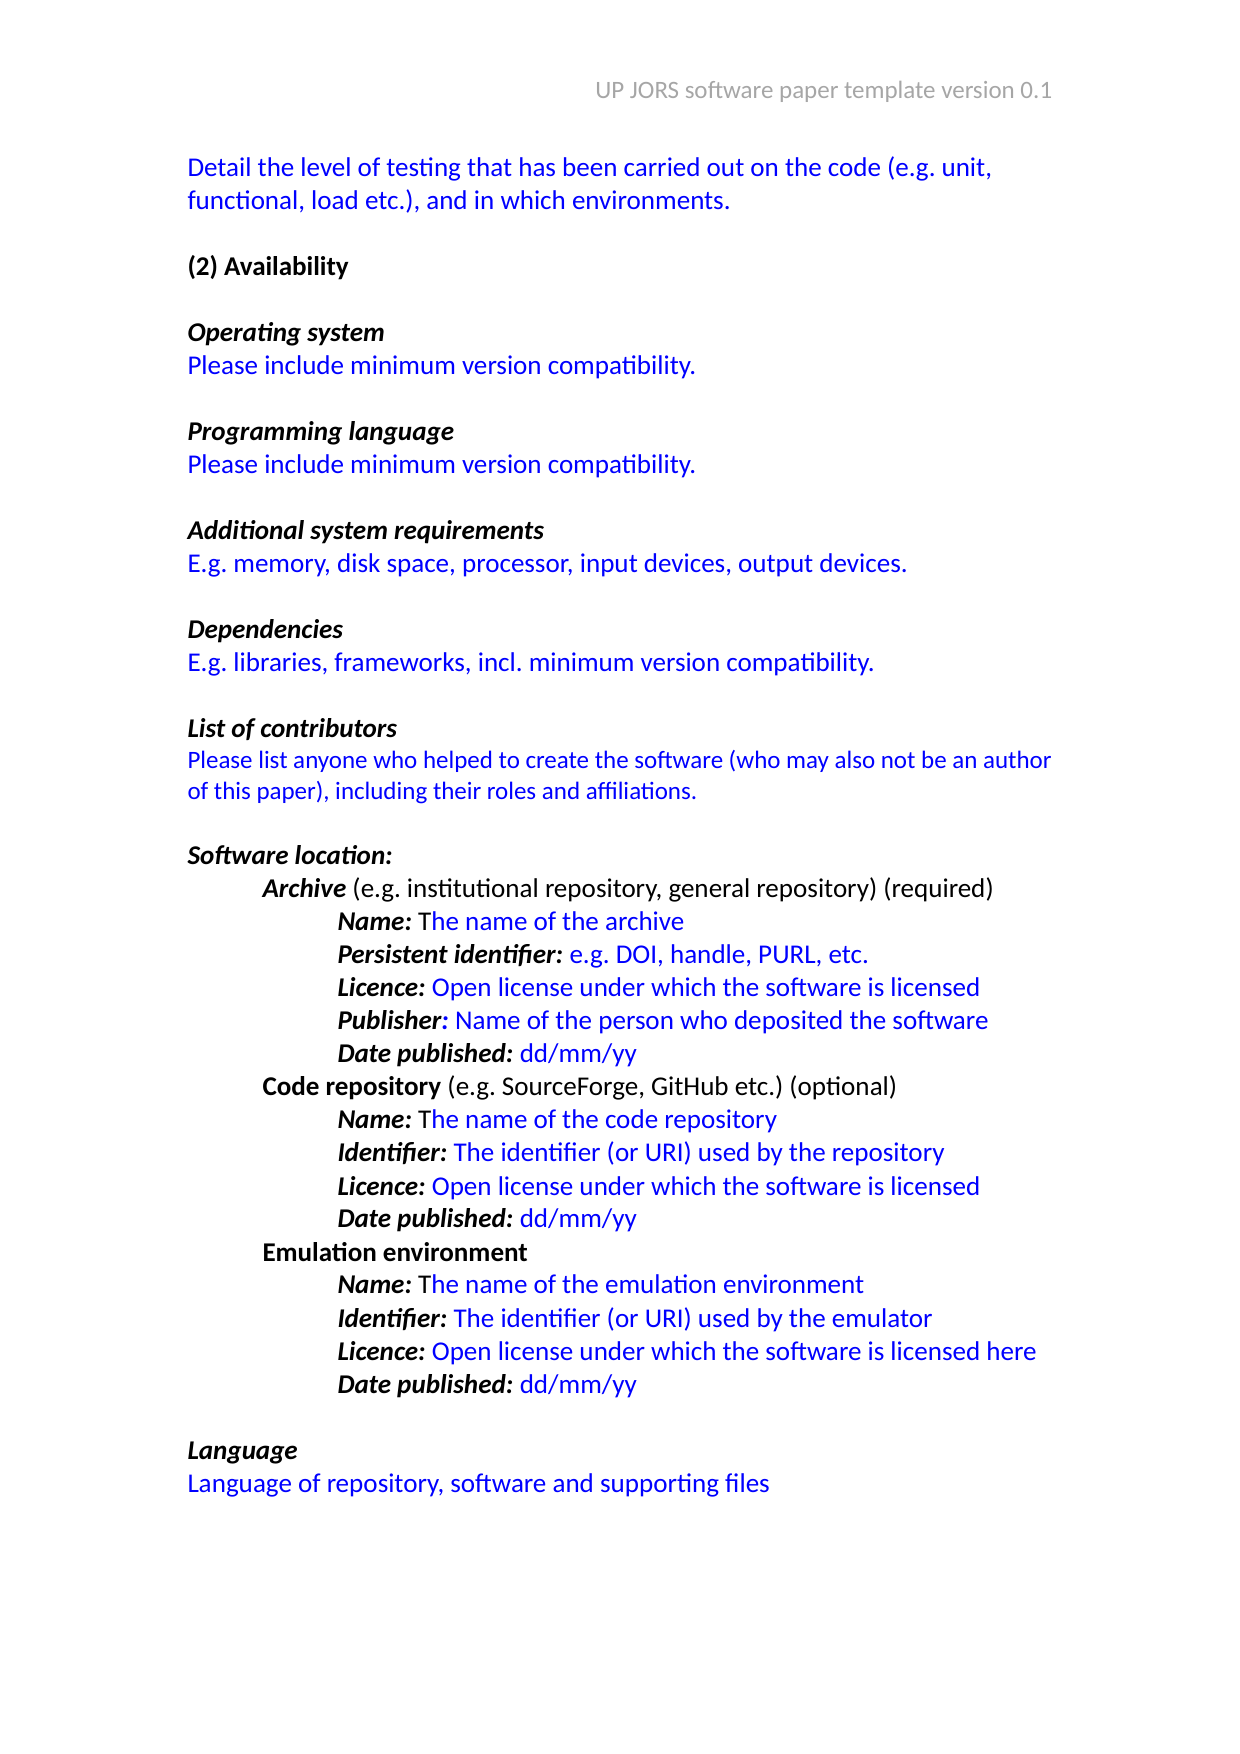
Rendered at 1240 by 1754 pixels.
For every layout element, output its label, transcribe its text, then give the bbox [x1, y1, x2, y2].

text Date published: dd/mm/yy [337, 1037, 1052, 1069]
text Please list anyone who helped to create the software (who may also not be an author of this paper), including their roles and affiliations. [187, 744, 1052, 805]
text Identifier: The identifier (or URI) used by the repository [337, 1136, 1052, 1169]
text Detail the level of testing that has been carried out on the code (e.g. unit, functional, load etc.), and in which environments. [187, 150, 1052, 216]
text Licence: Open license under which the software is licensed [337, 1169, 1052, 1202]
text Name: The name of the code repository [337, 1103, 1052, 1136]
text E.g. libraries, frameworks, incl. minimum version compatibility. [187, 645, 1052, 678]
text Date published: dd/mm/yy [337, 1367, 1052, 1400]
text E.g. memory, disk space, processor, input devices, output devices. [187, 546, 1052, 579]
text Language [187, 1433, 1052, 1466]
text Programming language [187, 414, 1052, 447]
text Name: The name of the emulation environment [337, 1268, 1052, 1301]
text Archive (e.g. institutional repository, general repository) (required) [262, 871, 1052, 904]
text List of contributors [187, 711, 1052, 744]
text Name: The name of the archive [337, 904, 1052, 937]
text Licence: Open license under which the software is licensed [337, 971, 1052, 1003]
text Software location: [187, 838, 1052, 871]
text Code repository (e.g. SourceForge, GitHub etc.) (optional) [262, 1069, 1052, 1103]
text Additional system requirements [187, 513, 1052, 546]
text Persistent identifier: e.g. DOI, handle, PURL, etc. [337, 937, 1052, 971]
text Dependencies [187, 612, 1052, 645]
text (2) Availability [187, 249, 1052, 282]
text Language of repository, software and supporting files [187, 1466, 1052, 1499]
text Publisher: Name of the person who deposited the software [337, 1003, 1052, 1037]
text Date published: dd/mm/yy [337, 1202, 1052, 1235]
text Licence: Open license under which the software is licensed here [337, 1334, 1052, 1367]
text Please include minimum version compatibility. [187, 447, 1052, 480]
text Operating system [187, 315, 1052, 348]
text Emulation environment [262, 1235, 1052, 1268]
text Please include minimum version compatibility. [187, 348, 1052, 381]
text Identifier: The identifier (or URI) used by the emulator [337, 1301, 1052, 1334]
